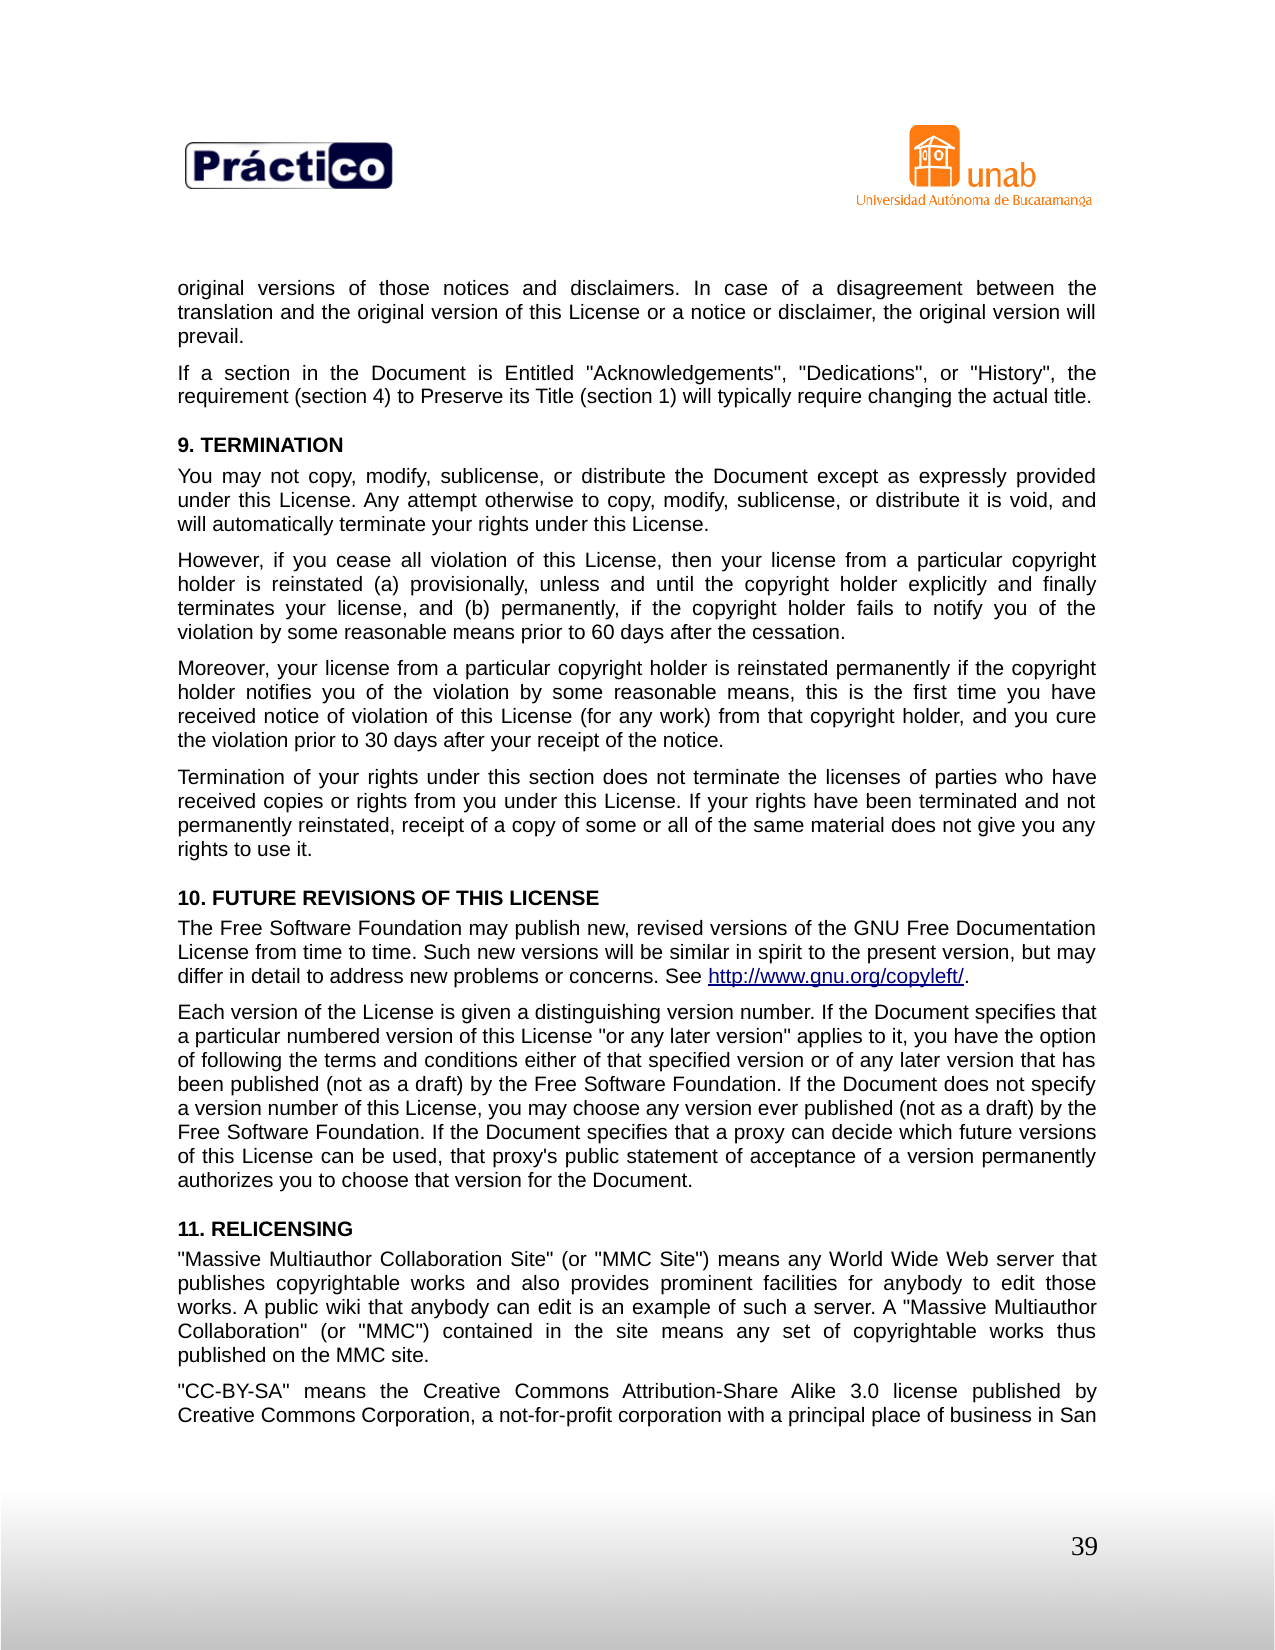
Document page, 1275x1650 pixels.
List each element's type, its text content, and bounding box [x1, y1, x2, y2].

text Each version of the License is given a distinguishing version number. If the Document specifies that a particular numbered version of this License "or any later version" applies to it, you have the option of following the terms and conditions either of that specified version or of any later version that has been published (not as a draft) by the Free Software Foundation. If the Document does not specify a version number of this License, you may choose any version ever published (not as a draft) by the Free Software Foundation. If the Document specifies that a proxy can decide which future versions of this License can be used, that proxy's public statement of acceptance of a version permanently authorizes you to choose that version for the Document. [177, 1000, 1098, 1192]
text "Massive Multiauthor Collaboration Site" (or "MMC Site") means any World Wide Web server that publishes copyrightable works and also provides prominent facilities for anybody to edit those works. A public wiki that anybody can edit is an example of such a server. A "Massive Multiauthor Collaboration" (or "MMC") contained in the site means any set of copyrightable works thus published on the MMC site. [177, 1247, 1098, 1367]
text The Free Software Foundation may publish new, revised versions of the GNU Free Documentation License from time to time. Such new versions will be similar in spirit to the present version, but may differ in detail to address new problems or concerns. See http://www.gnu.org/copyleft/. [177, 916, 1098, 987]
picture [182, 140, 395, 191]
text Termination of your rights under this section does not terminate the licenses of parties who have received copies or rights from you under this License. If your rights have been terminated and not permanently reinstated, receipt of a copy of some or all of the same material does not give you any rights to use it. [177, 764, 1098, 860]
text "CC-BY-SA" means the Creative Commons Attribution-Share Alike 3.0 license published by Creative Commons Corporation, a not-for-profit corporation with a principal place of business in San [177, 1379, 1098, 1427]
subtitle 9. TERMINATION [177, 433, 1098, 457]
text However, if you cease all violation of this License, then your license from a particular copyright holder is reinstated (a) provisionally, unless and until the copyright holder explicitly and finally terminates your license, and (b) permanently, if the copyright holder fails to notify you of the violation by some reasonable means prior to 60 days after the cessation. [177, 548, 1098, 644]
text If a section in the Document is Entitled "Acknowledgements", "Dedications", or "History", the requirement (section 4) to Preserve its Title (section 1) will typically require changing the actual title. [177, 360, 1098, 408]
picture [856, 125, 1092, 207]
text You may not copy, modify, sublicense, or distribute the Document except as expressly provided under this License. Any attempt otherwise to copy, modify, sublicense, or distribute it is void, and will automatically terminate your rights under this License. [177, 463, 1098, 535]
subtitle 10. FUTURE REVISIONS OF THIS LICENSE [177, 885, 1098, 909]
text original versions of those notices and disclaimers. In case of a disagreement between the translation and the original version of this License or a notice or disclaimer, the original version will prevail. [177, 276, 1098, 348]
picture [0, 1472, 1275, 1650]
text Moreover, your license from a particular copyright holder is reinstated permanently if the copyright holder notifies you of the violation by some reasonable means, this is the first time you have received notice of violation of this License (for any work) from that copyright holder, and you cure the violation prior to 30 days after your receipt of the notice. [177, 656, 1098, 752]
subtitle 11. RELICENSING [177, 1217, 1098, 1241]
